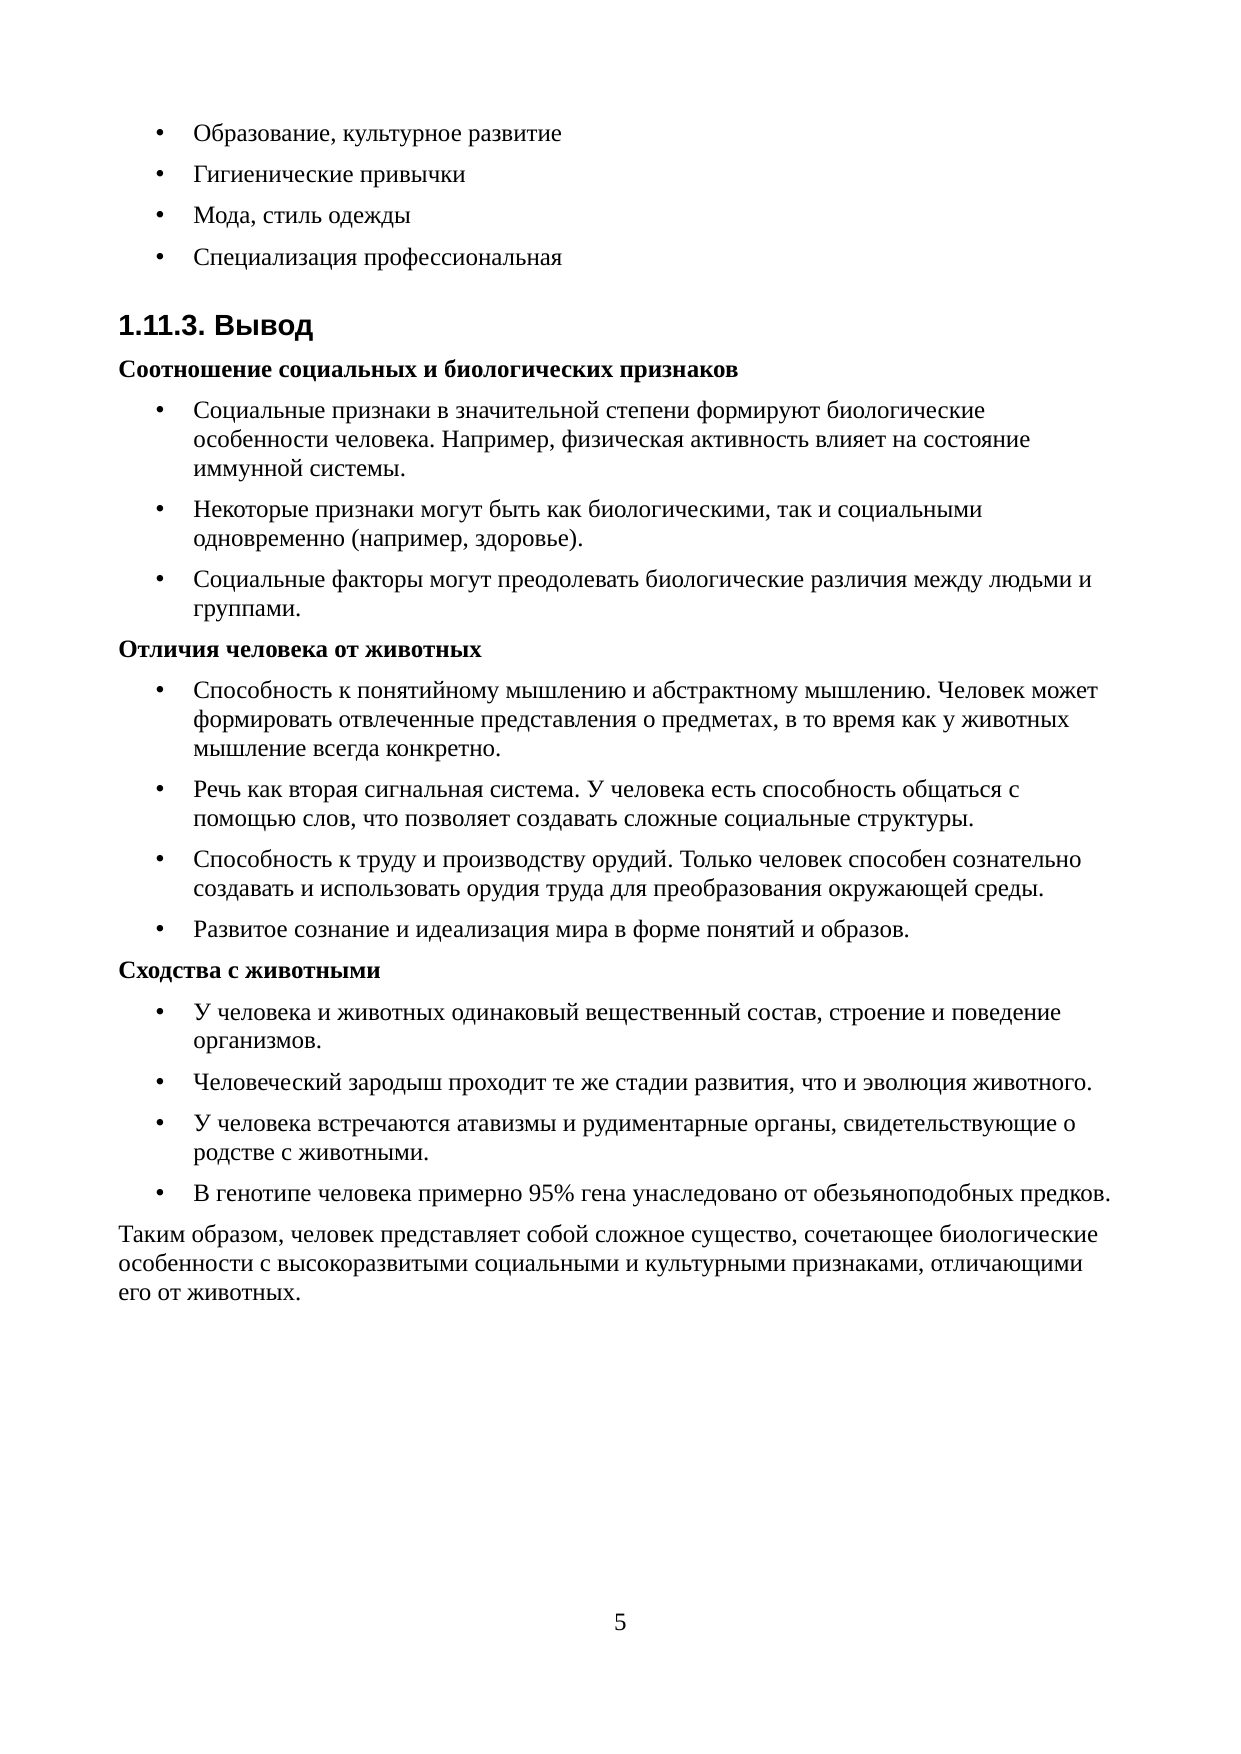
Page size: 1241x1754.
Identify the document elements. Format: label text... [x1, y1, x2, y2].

list В генотипе человека примерно 95% гена унаследовано от обезьяноподобных предков. [156, 1178, 1122, 1207]
list У человека встречаются атавизмы и рудиментарные органы, свидетельствующие о родстве с животными. [156, 1108, 1122, 1165]
list Гигиенические привычки [156, 159, 1122, 188]
subtitle Вывод [118, 308, 1122, 342]
list У человека и животных одинаковый вещественный состав, строение и поведение организмов. [156, 997, 1122, 1054]
list Некоторые признаки могут быть как биологическими, так и социальными одновременно (например, здоровье). [156, 494, 1122, 552]
list Способность к понятийному мышлению и абстрактному мышлению. Человек может формировать отвлеченные представления о предметах, в то время как у животных мышление всегда конкретно. [156, 675, 1122, 762]
list Речь как вторая сигнальная система. У человека есть способность общаться с помощью слов, что позволяет создавать сложные социальные структуры. [156, 774, 1122, 832]
list Человеческий зародыш проходит те же стадии развития, что и эволюция животного. [156, 1067, 1122, 1095]
list Социальные признаки в значительной степени формируют биологические особенности человека. Например, физическая активность влияет на состояние иммунной системы. [156, 395, 1122, 482]
text Отличия человека от животных [118, 634, 1122, 663]
list Мода, стиль одежды [156, 201, 1122, 229]
text Сходства с животными [118, 955, 1122, 984]
list Социальные факторы могут преодолевать биологические различия между людьми и группами. [156, 564, 1122, 622]
list Способность к труду и производству орудий. Только человек способен сознательно создавать и использовать орудия труда для преобразования окружающей среды. [156, 844, 1122, 902]
text Соотношение социальных и биологических признаков [118, 354, 1122, 383]
list Развитое сознание и идеализация мира в форме понятий и образов. [156, 914, 1122, 943]
list Специализация профессиональная [156, 242, 1122, 271]
text Таким образом, человек представляет собой сложное существо, сочетающее биологические особенности с высокоразвитыми социальными и культурными признаками, отличающими его от животных. [118, 1219, 1122, 1305]
list Образование, культурное развитие [156, 118, 1122, 147]
